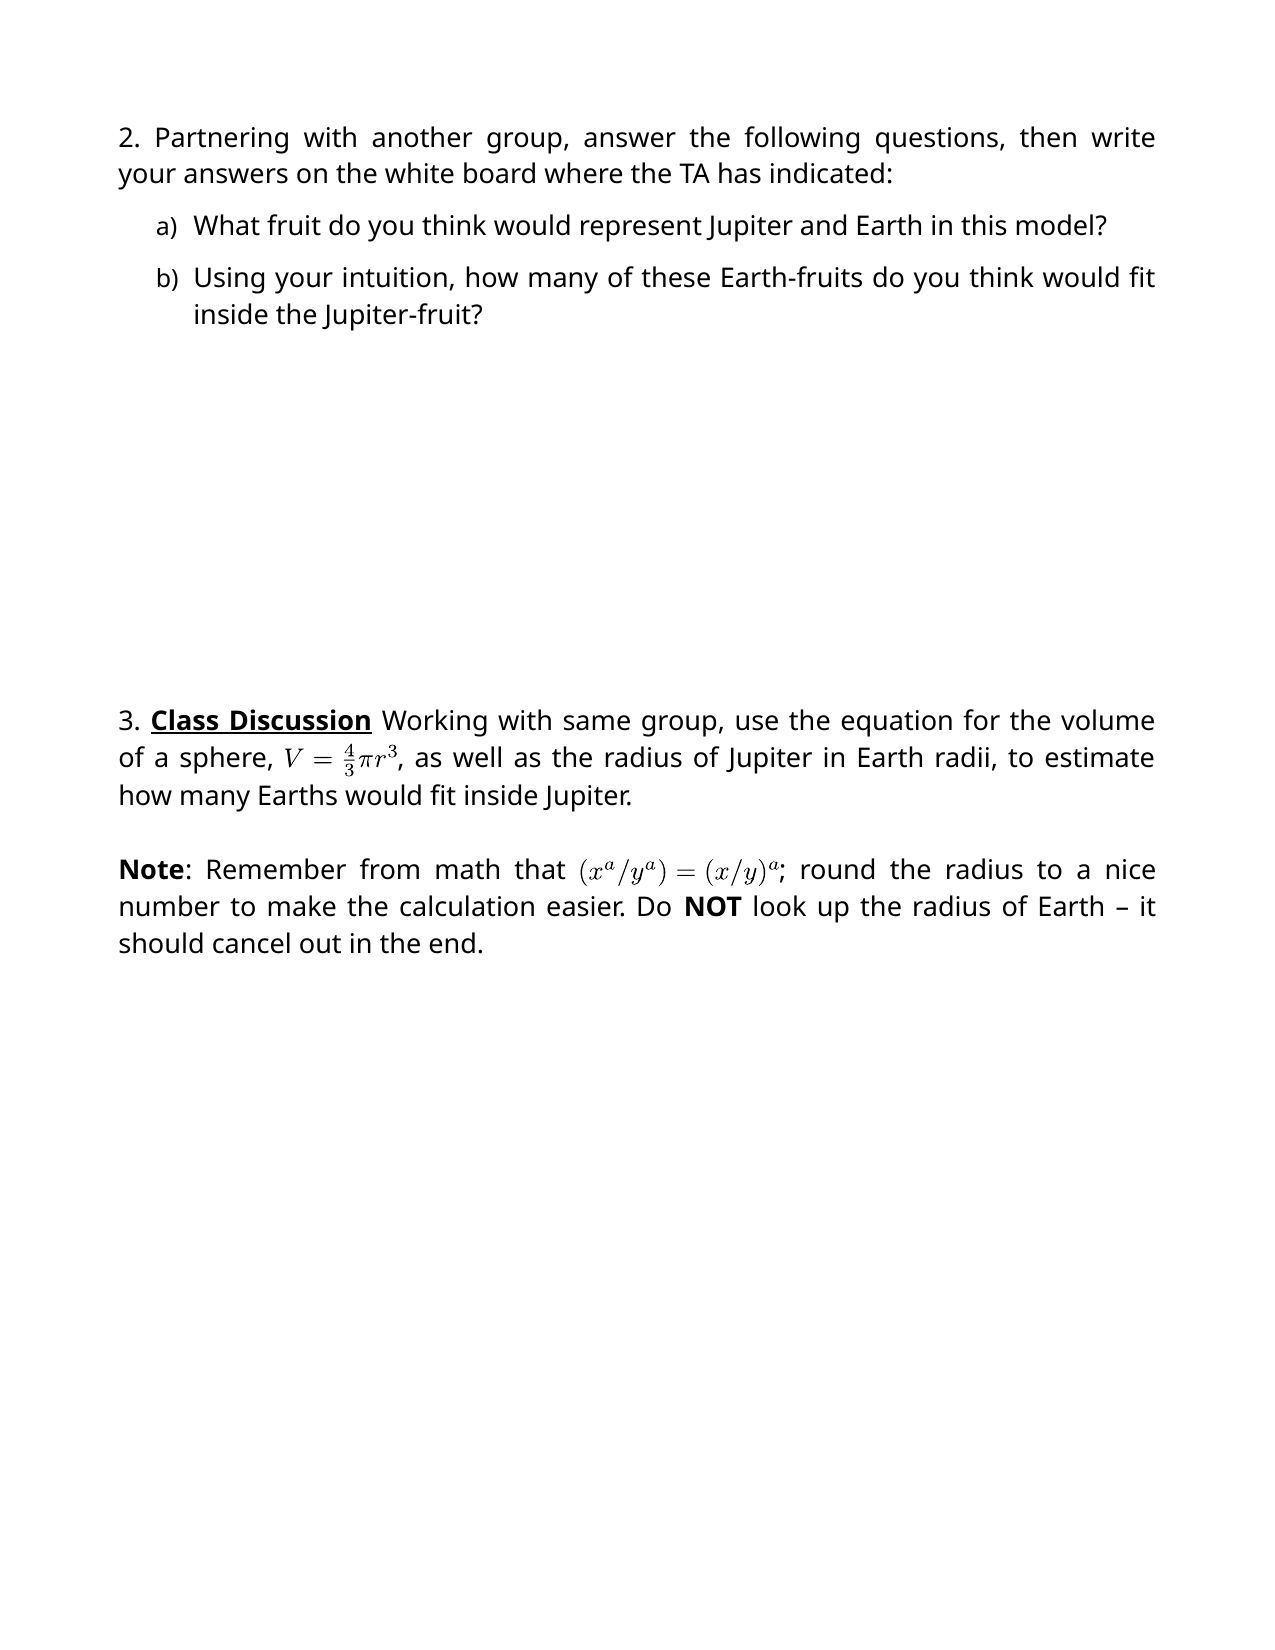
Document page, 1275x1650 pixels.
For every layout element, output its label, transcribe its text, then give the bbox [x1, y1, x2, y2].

text Note: Remember from math that ; round the radius to a nice number to make the calculation easier. Do NOT look up the radius of Earth – it should cancel out in the end. [118, 850, 1157, 961]
text 3. Class Discussion Working with same group, use the equation for the volume of a sphere, , as well as the radius of Jupiter in Earth radii, to estimate how many Earths would fit inside Jupiter. [118, 701, 1157, 813]
list What fruit do you think would represent Jupiter and Earth in this model? [156, 207, 1157, 244]
text 2. Partnering with another group, answer the following questions, then write your answers on the white board where the TA has indicated: [118, 118, 1157, 192]
list Using your intuition, how many of these Earth-fruits do you think would fit inside the Jupiter-fruit? [156, 259, 1157, 332]
